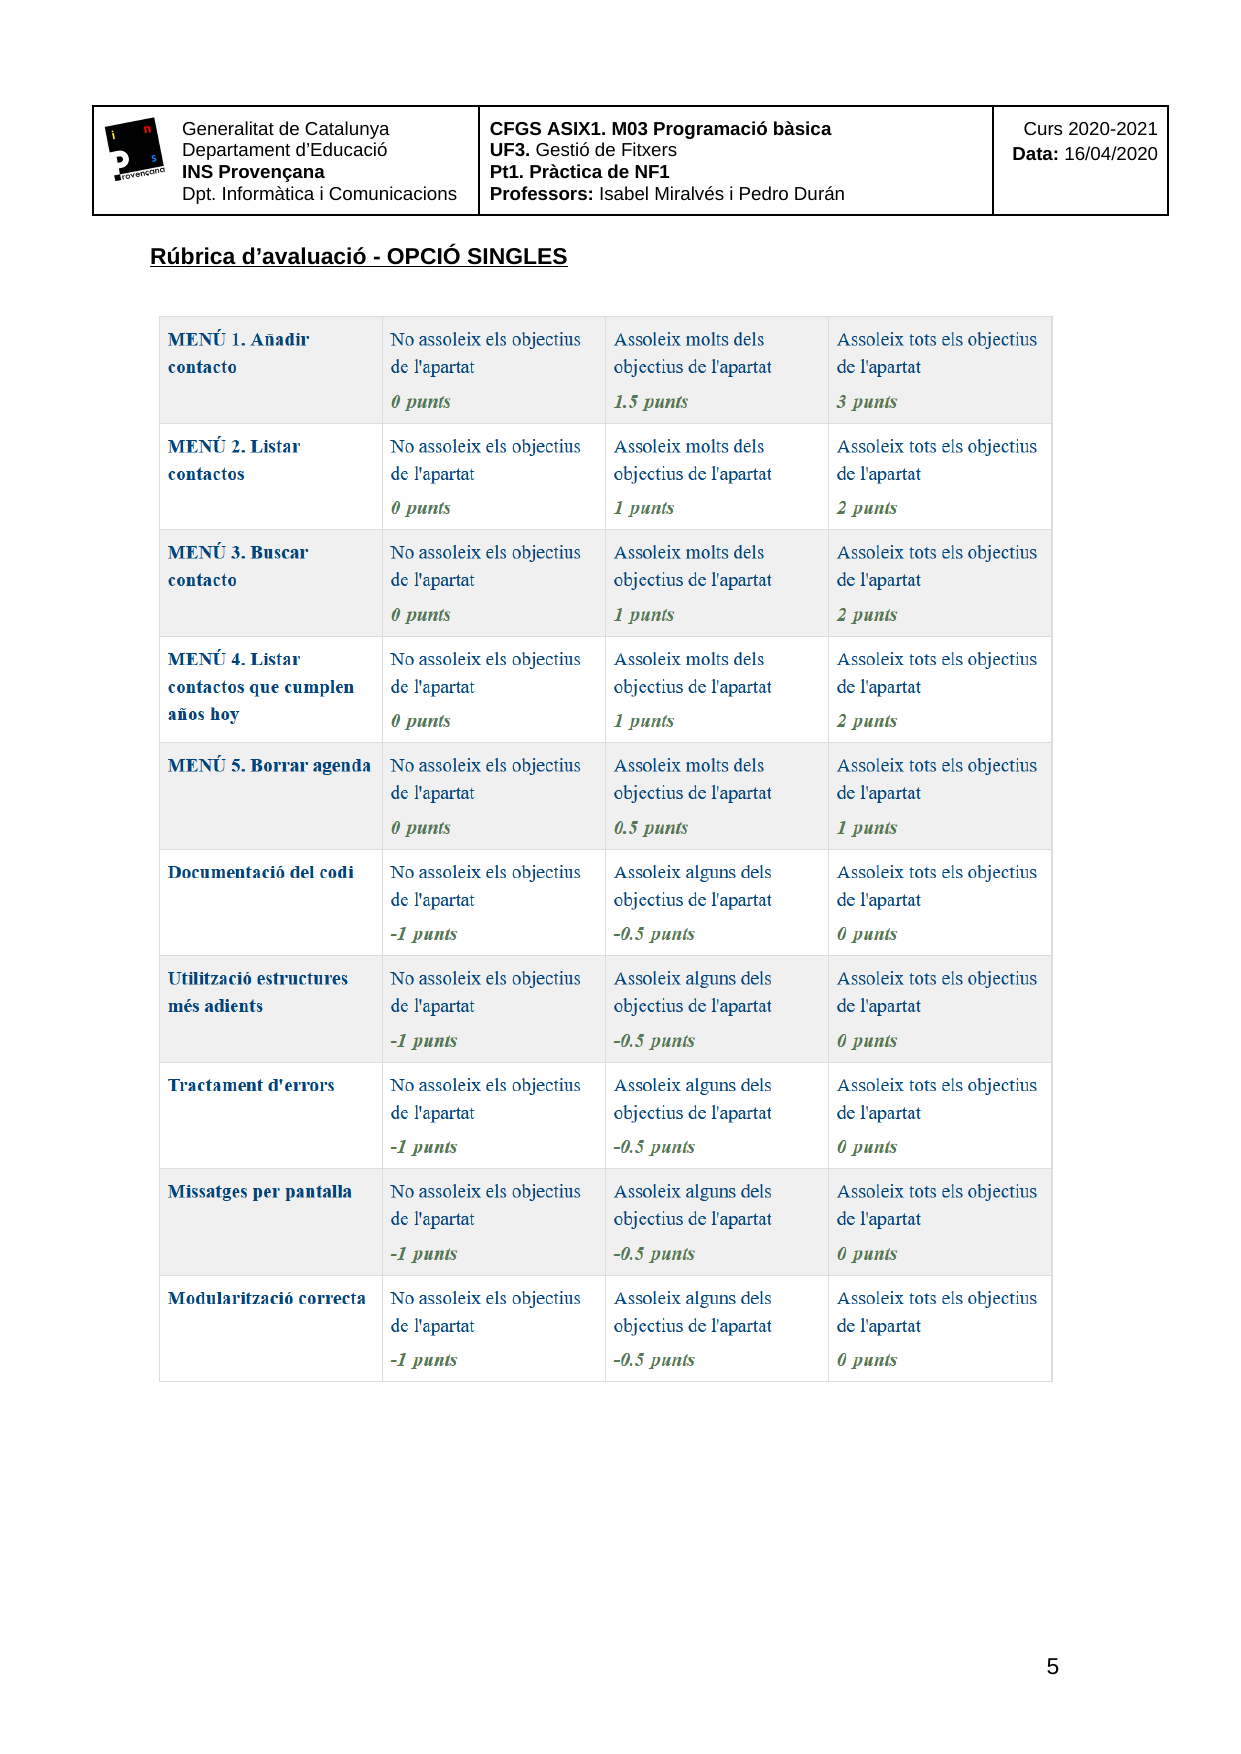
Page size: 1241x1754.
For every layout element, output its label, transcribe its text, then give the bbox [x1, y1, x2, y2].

picture [150, 303, 1060, 1389]
text Rúbrica d’avaluació - OPCIÓ SINGLES [150, 243, 1059, 269]
picture [103, 117, 167, 181]
